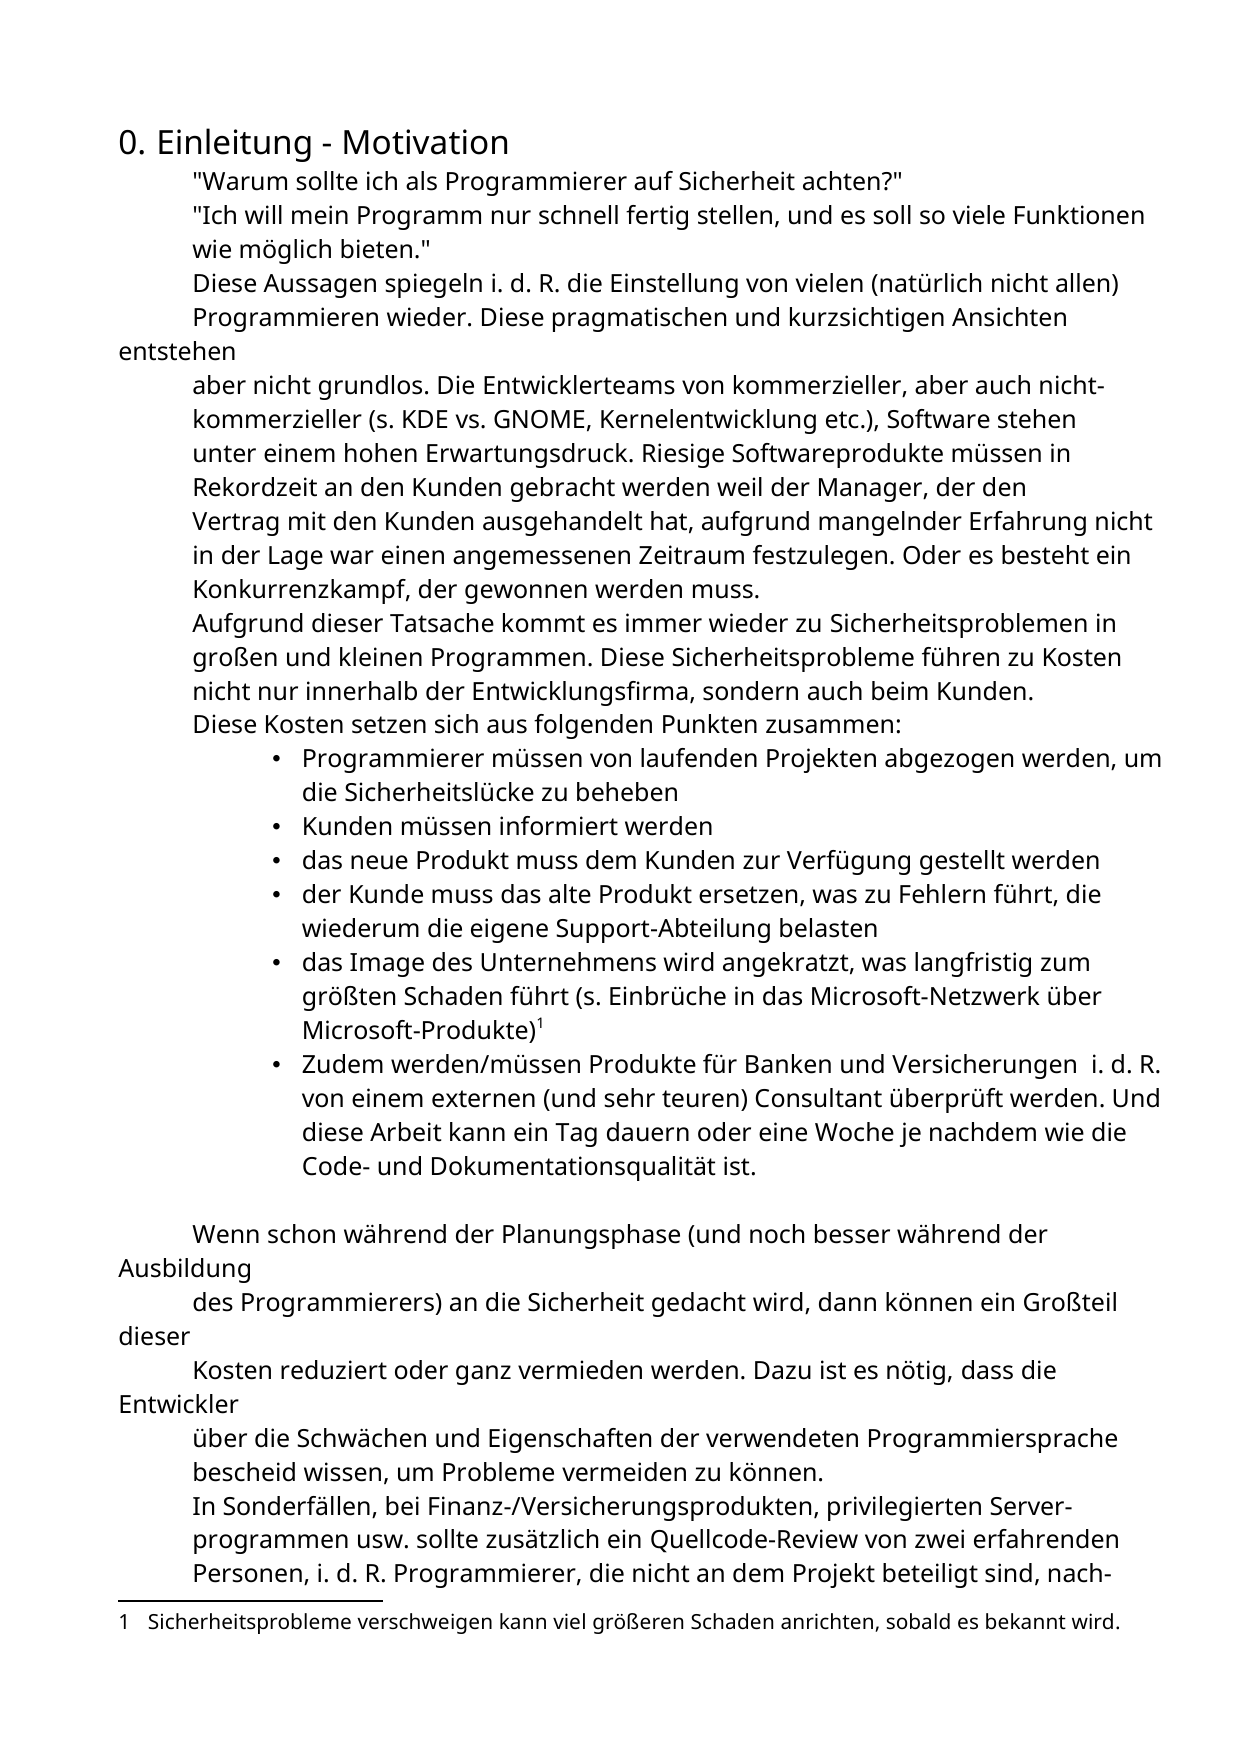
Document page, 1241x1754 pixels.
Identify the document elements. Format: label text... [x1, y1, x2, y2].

list das neue Produkt muss dem Kunden zur Verfügung gestellt werden [272, 843, 1173, 877]
list Kunden müssen informiert werden [272, 809, 1173, 843]
text Konkurrenzkampf, der gewonnen werden muss. [118, 572, 1173, 606]
text Diese Kosten setzen sich aus folgenden Punkten zusammen: [118, 707, 1173, 741]
text des Programmierers) an die Sicherheit gedacht wird, dann können ein Großteil dieser [118, 1285, 1173, 1353]
list Programmierer müssen von laufenden Projekten abgezogen werden, um die Sicherheitslücke zu beheben [272, 741, 1173, 809]
text "Warum sollte ich als Programmierer auf Sicherheit achten?" [118, 164, 1173, 198]
text unter einem hohen Erwartungsdruck. Riesige Softwareprodukte müssen in [118, 436, 1173, 470]
text kommerzieller (s. KDE vs. GNOME, Kernelentwicklung etc.), Software stehen [118, 402, 1173, 436]
text nicht nur innerhalb der Entwicklungsfirma, sondern auch beim Kunden. [118, 673, 1173, 707]
text aber nicht grundlos. Die Entwicklerteams von kommerzieller, aber auch nicht- [118, 368, 1173, 402]
text Aufgrund dieser Tatsache kommt es immer wieder zu Sicherheitsproblemen in [118, 606, 1173, 639]
list Einleitung - Motivation [118, 118, 1173, 164]
list Sicherheitsprobleme verschweigen kann viel größeren Schaden anrichten, sobald es bekannt wird. [118, 1607, 1173, 1636]
text Diese Aussagen spiegeln i. d. R. die Einstellung von vielen (natürlich nicht allen) [118, 266, 1173, 300]
text Kosten reduziert oder ganz vermieden werden. Dazu ist es nötig, dass die Entwickler [118, 1353, 1173, 1421]
text in der Lage war einen angemessenen Zeitraum festzulegen. Oder es besteht ein [118, 538, 1173, 572]
text Personen, i. d. R. Programmierer, die nicht an dem Projekt beteiligt sind, nach- [118, 1556, 1173, 1590]
text über die Schwächen und Eigenschaften der verwendeten Programmiersprache [118, 1421, 1173, 1454]
text Programmieren wieder. Diese pragmatischen und kurzsichtigen Ansichten entstehen [118, 300, 1173, 368]
text Vertrag mit den Kunden ausgehandelt hat, aufgrund mangelnder Erfahrung nicht [118, 504, 1173, 538]
text "Ich will mein Programm nur schnell fertig stellen, und es soll so viele Funktionen [118, 198, 1173, 232]
text programmen usw. sollte zusätzlich ein Quellcode-Review von zwei erfahrenden [118, 1522, 1173, 1556]
text bescheid wissen, um Probleme vermeiden zu können. [118, 1454, 1173, 1488]
list Zudem werden/müssen Produkte für Banken und Versicherungen i. d. R. von einem externen (und sehr teuren) Consultant überprüft werden. Und diese Arbeit kann ein Tag dauern oder eine Woche je nachdem wie die Code- und Dokumentationsqualität ist. [272, 1047, 1170, 1183]
text In Sonderfällen, bei Finanz-/Versicherungsprodukten, privilegierten Server- [118, 1488, 1173, 1522]
text Rekordzeit an den Kunden gebracht werden weil der Manager, der den [118, 470, 1173, 504]
list das Image des Unternehmens wird angekratzt, was langfristig zum größten Schaden führt (s. Einbrüche in das Microsoft-Netzwerk über Microsoft-Produkte) [272, 945, 1173, 1047]
list der Kunde muss das alte Produkt ersetzen, was zu Fehlern führt, die wiederum die eigene Support-Abteilung belasten [272, 877, 1173, 945]
text großen und kleinen Programmen. Diese Sicherheitsprobleme führen zu Kosten [118, 639, 1173, 673]
text Wenn schon während der Planungsphase (und noch besser während der Ausbildung [118, 1217, 1173, 1285]
text wie möglich bieten." [118, 232, 1173, 266]
